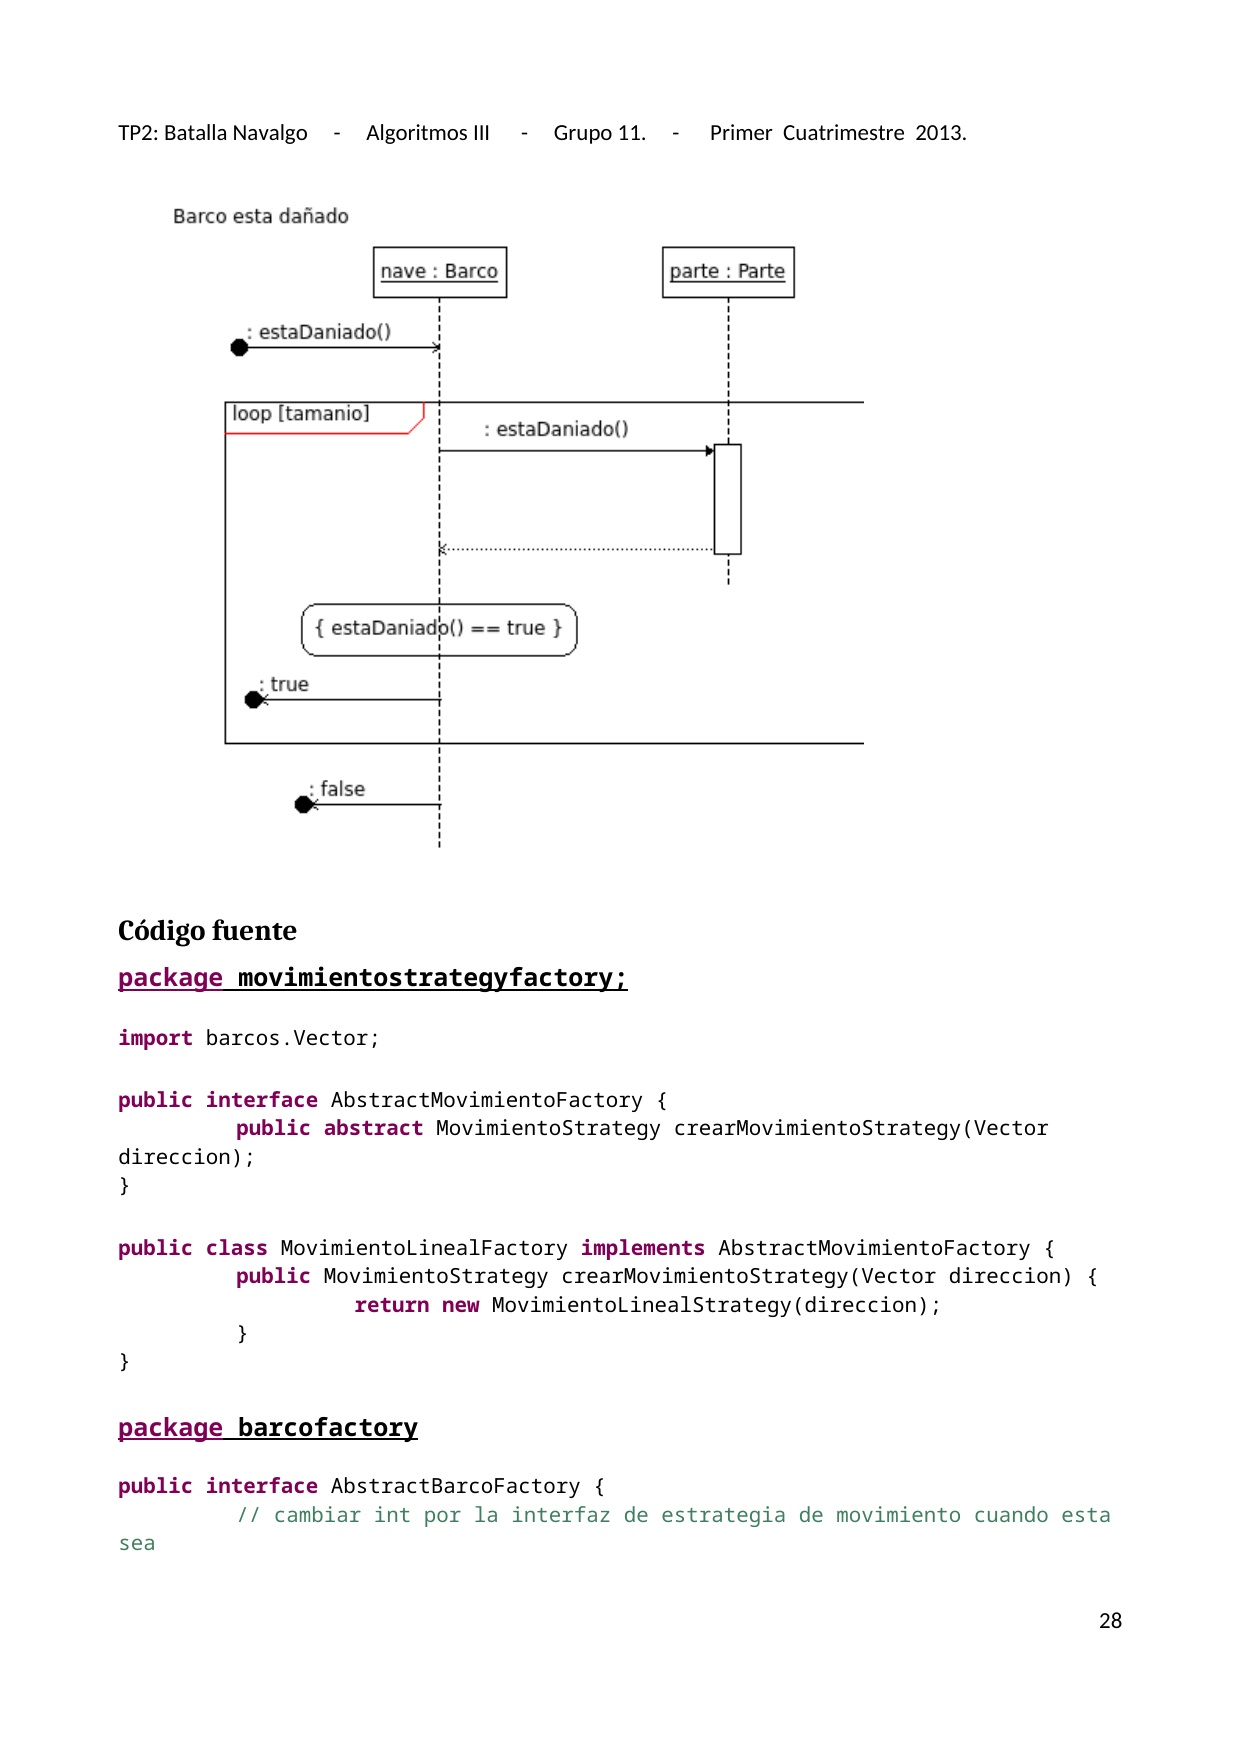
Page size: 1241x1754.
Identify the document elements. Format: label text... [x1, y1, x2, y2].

text return new MovimientoLinealStrategy(direccion); [118, 1290, 1122, 1318]
text public MovimientoStrategy crearMovimientoStrategy(Vector direccion) { [118, 1261, 1122, 1290]
text } [118, 1170, 1122, 1199]
text package movimientostrategyfactory; [118, 960, 1122, 994]
text // cambiar int por la interfaz de estrategia de movimiento cuando esta sea [118, 1500, 1122, 1557]
text public abstract MovimientoStrategy crearMovimientoStrategy(Vector direccion); [118, 1113, 1122, 1170]
text } [118, 1347, 1122, 1375]
text Código fuente [118, 914, 1122, 948]
picture [167, 203, 864, 851]
text } [118, 1318, 1122, 1347]
text public interface AbstractBarcoFactory { [118, 1472, 1122, 1500]
text import barcos.Vector; [118, 1023, 1122, 1051]
text public interface AbstractMovimientoFactory { [118, 1085, 1122, 1113]
text public class MovimientoLinealFactory implements AbstractMovimientoFactory { [118, 1233, 1122, 1261]
text package barcofactory [118, 1409, 1122, 1443]
